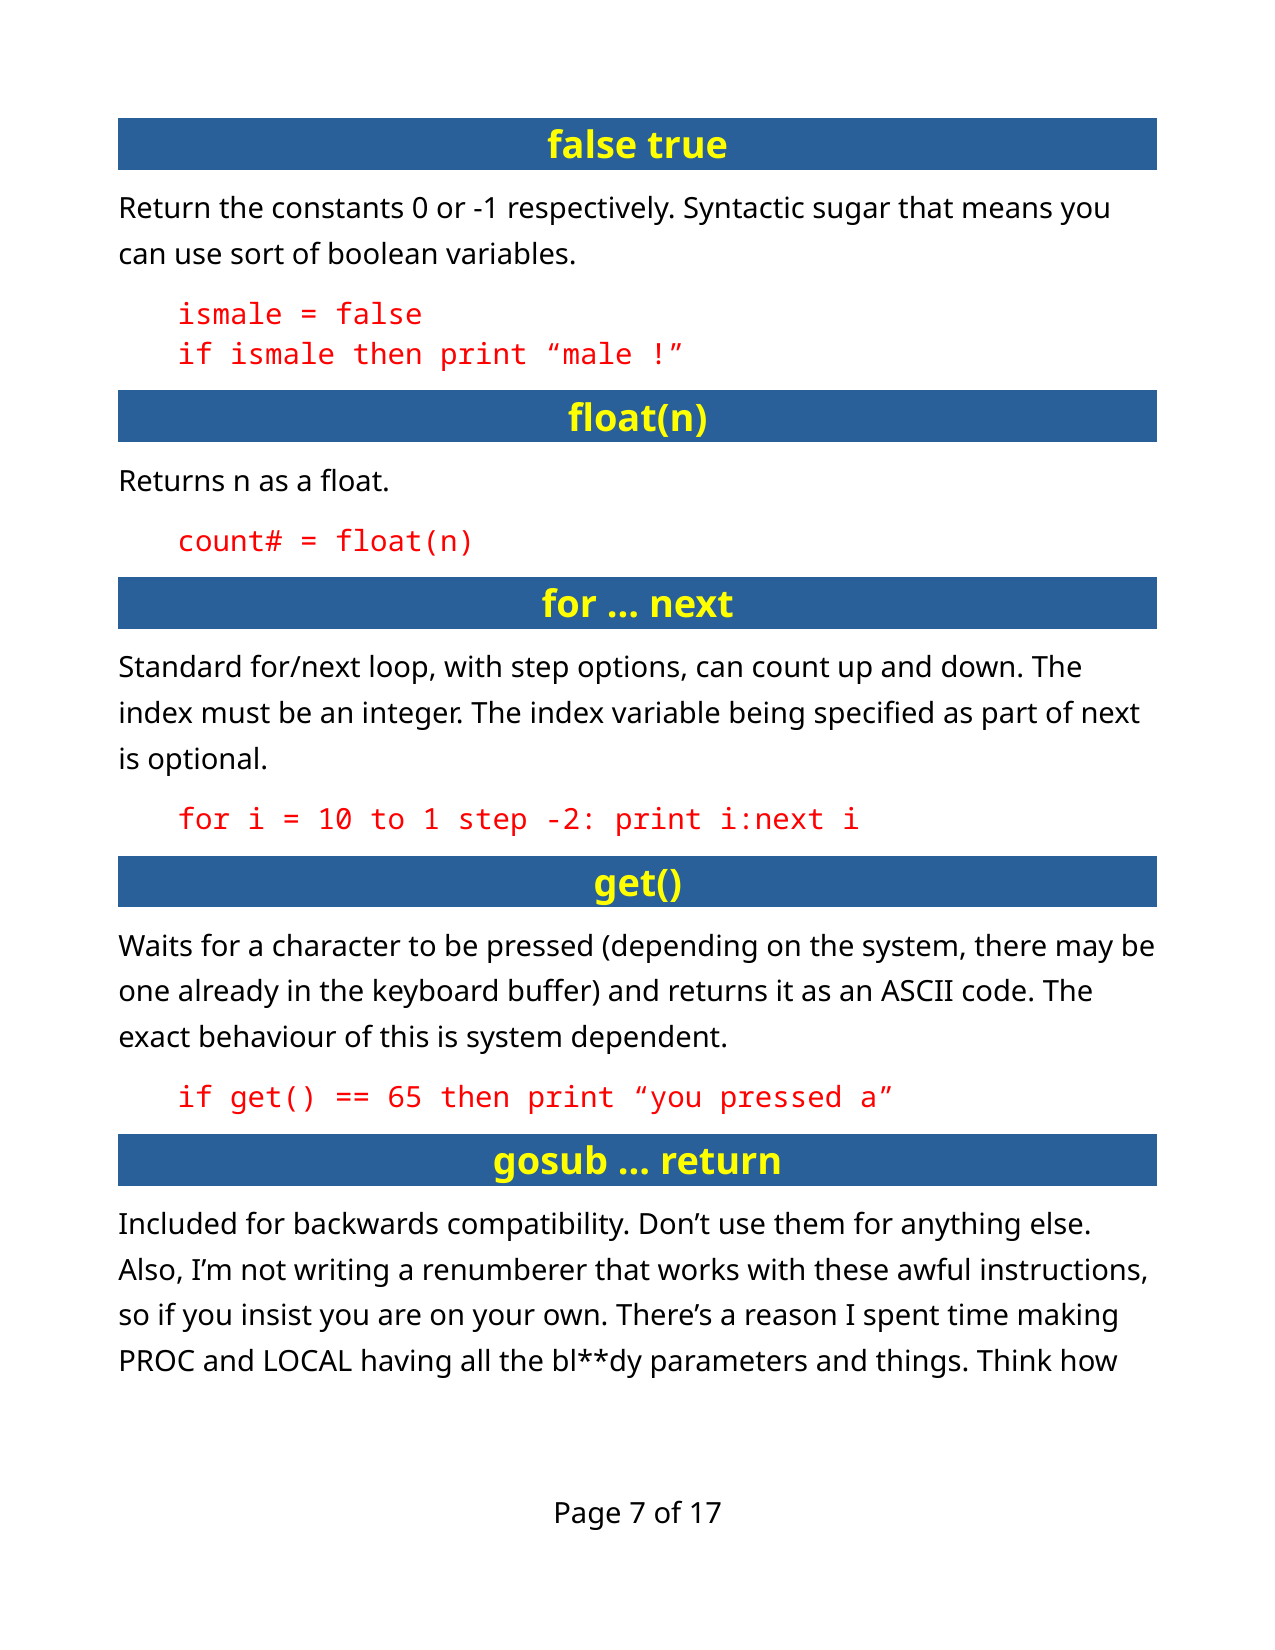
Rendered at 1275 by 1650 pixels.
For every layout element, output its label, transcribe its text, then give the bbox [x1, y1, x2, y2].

text if get() == 65 then print “You pressed A” [177, 1076, 1157, 1116]
subtitle float(n) [118, 390, 1157, 442]
text count# = float(n) [177, 520, 1157, 560]
subtitle for ... next [118, 577, 1157, 629]
text Returns n as a float. [118, 460, 1157, 499]
subtitle get() [118, 856, 1157, 907]
text Return the constants 0 or -1 respectively. Syntactic sugar that means you can use sort of boolean variables. [118, 187, 1157, 273]
subtitle false true [118, 118, 1157, 170]
text for i = 10 to 1 step -2: print i:next i [177, 798, 1157, 838]
text Standard for/next loop, with step options, can count up and down. The index must be an integer. The index variable being specified as part of next is optional. [118, 647, 1157, 778]
text Waits for a character to be pressed (depending on the system, there may be one already in the keyboard buffer) and returns it as an ASCII code. The exact behaviour of this is system dependent. [118, 925, 1157, 1056]
text isMale = False [177, 293, 1157, 333]
text Included for backwards compatibility. Don’t use them for anything else. Also, I’m not writing a renumberer that works with these awful instructions, so if you insist you are on your own. There’s a reason I spent time making PROC and LOCAL having all the bl**dy parameters and things. Think how [118, 1203, 1157, 1380]
text if isMale then print “Male !” [177, 333, 1157, 373]
subtitle gosub ... return [118, 1134, 1157, 1186]
